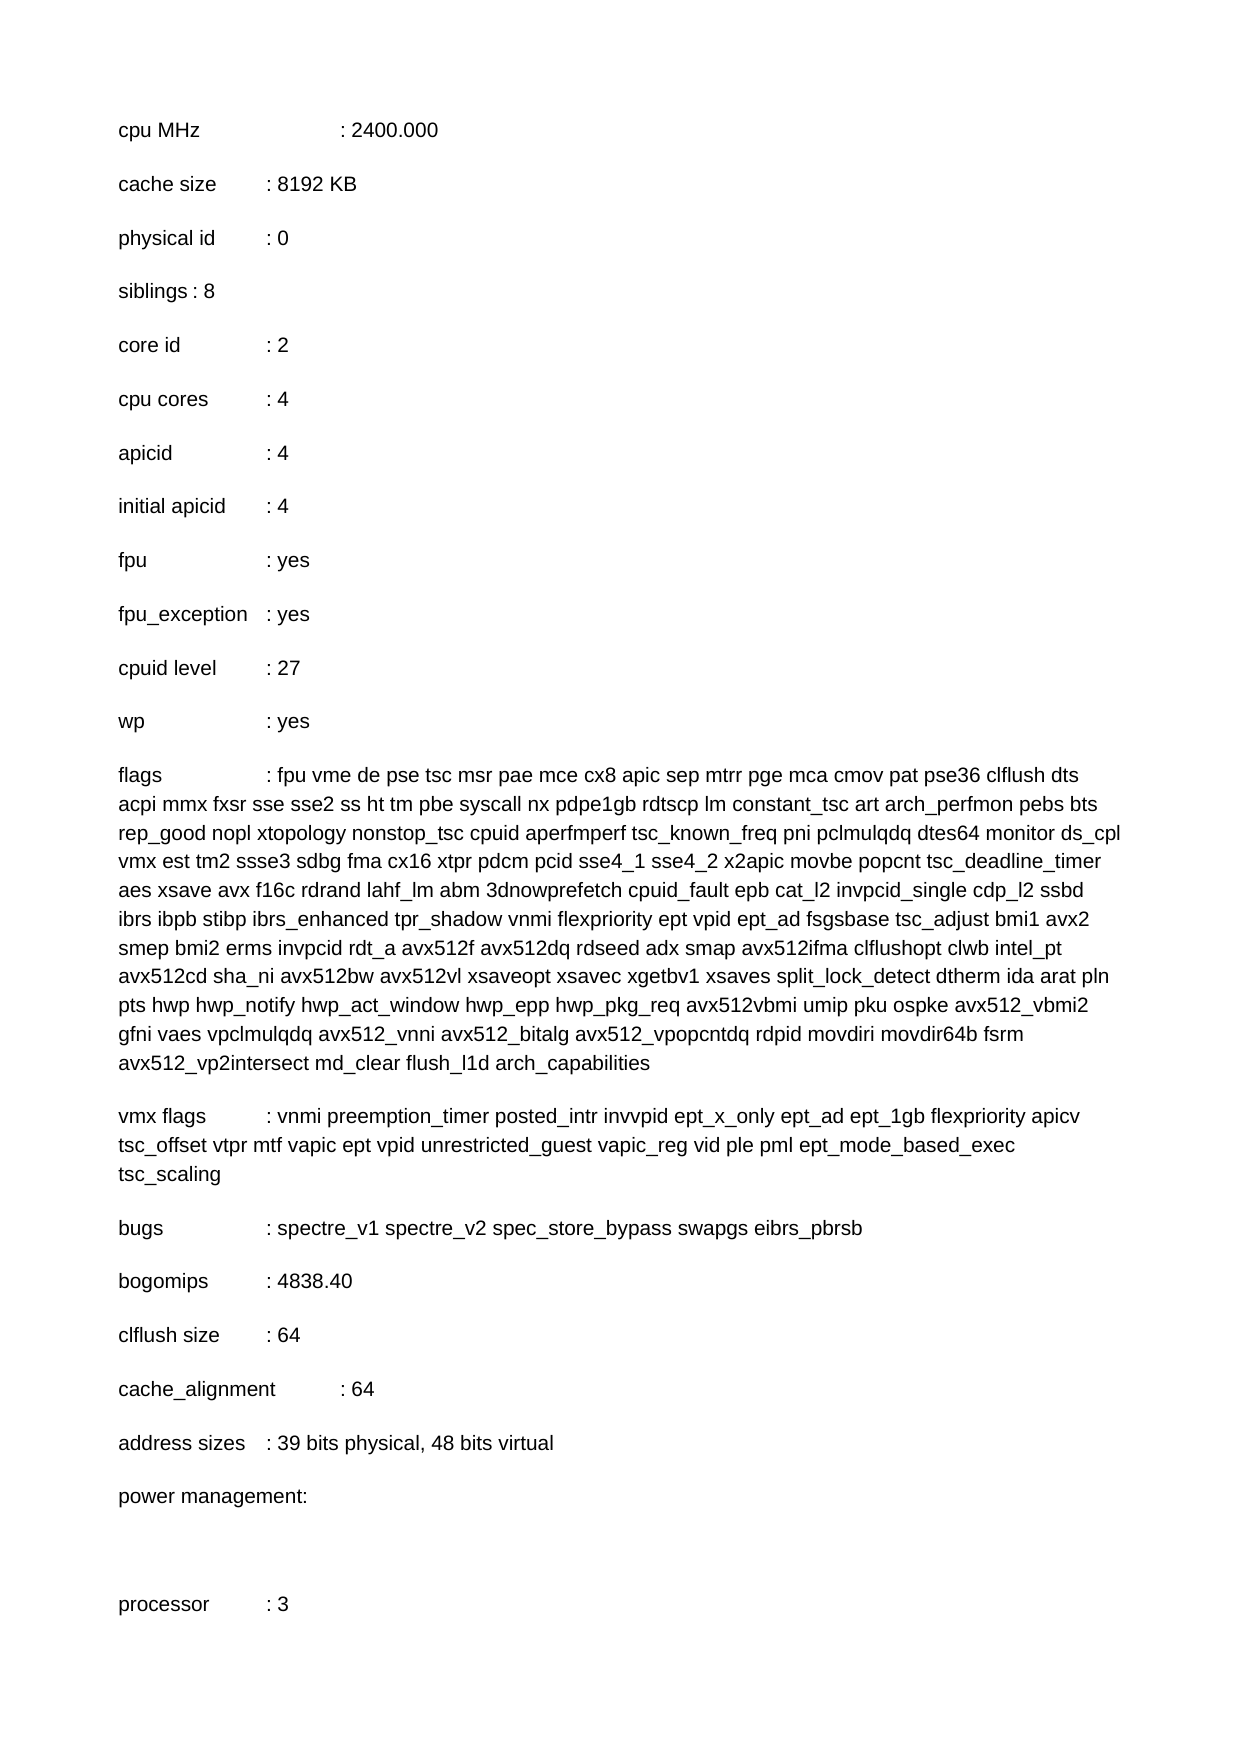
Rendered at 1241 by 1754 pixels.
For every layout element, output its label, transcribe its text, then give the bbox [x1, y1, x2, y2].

text apicid : 4 [118, 441, 1122, 464]
text cpu cores : 4 [118, 387, 1122, 411]
text clflush size : 64 [118, 1323, 1122, 1347]
text processor : 3 [118, 1592, 1122, 1616]
text cache_alignment : 64 [118, 1377, 1122, 1401]
text bogomips : 4838.40 [118, 1269, 1122, 1293]
text physical id : 0 [118, 226, 1122, 249]
text bugs : spectre_v1 spectre_v2 spec_store_bypass swapgs eibrs_pbrsb [118, 1216, 1122, 1239]
text wp : yes [118, 709, 1122, 733]
text siblings : 8 [118, 279, 1122, 303]
text fpu_exception : yes [118, 602, 1122, 626]
text fpu : yes [118, 548, 1122, 572]
text cache size : 8192 KB [118, 172, 1122, 196]
text core id : 2 [118, 333, 1122, 357]
text initial apicid : 4 [118, 494, 1122, 518]
text cpuid level : 27 [118, 656, 1122, 679]
text power management: [118, 1484, 1122, 1508]
text address sizes : 39 bits physical, 48 bits virtual [118, 1431, 1122, 1454]
text cpu MHz : 2400.000 [118, 118, 1122, 142]
text vmx flags : vnmi preemption_timer posted_intr invvpid ept_x_only ept_ad ept_1gb flexpriority apicv tsc_offset vtpr mtf vapic ept vpid unrestricted_guest vapic_reg vid ple pml ept_mode_based_exec tsc_scaling [118, 1104, 1122, 1186]
text flags : fpu vme de pse tsc msr pae mce cx8 apic sep mtrr pge mca cmov pat pse36 clflush dts acpi mmx fxsr sse sse2 ss ht tm pbe syscall nx pdpe1gb rdtscp lm constant_tsc art arch_perfmon pebs bts rep_good nopl xtopology nonstop_tsc cpuid aperfmperf tsc_known_freq pni pclmulqdq dtes64 monitor ds_cpl vmx est tm2 ssse3 sdbg fma cx16 xtpr pdcm pcid sse4_1 sse4_2 x2apic movbe popcnt tsc_deadline_timer aes xsave avx f16c rdrand lahf_lm abm 3dnowprefetch cpuid_fault epb cat_l2 invpcid_single cdp_l2 ssbd ibrs ibpb stibp ibrs_enhanced tpr_shadow vnmi flexpriority ept vpid ept_ad fsgsbase tsc_adjust bmi1 avx2 smep bmi2 erms invpcid rdt_a avx512f avx512dq rdseed adx smap avx512ifma clflushopt clwb intel_pt avx512cd sha_ni avx512bw avx512vl xsaveopt xsavec xgetbv1 xsaves split_lock_detect dtherm ida arat pln pts hwp hwp_notify hwp_act_window hwp_epp hwp_pkg_req avx512vbmi umip pku ospke avx512_vbmi2 gfni vaes vpclmulqdq avx512_vnni avx512_bitalg avx512_vpopcntdq rdpid movdiri movdir64b fsrm avx512_vp2intersect md_clear flush_l1d arch_capabilities [118, 763, 1122, 1074]
